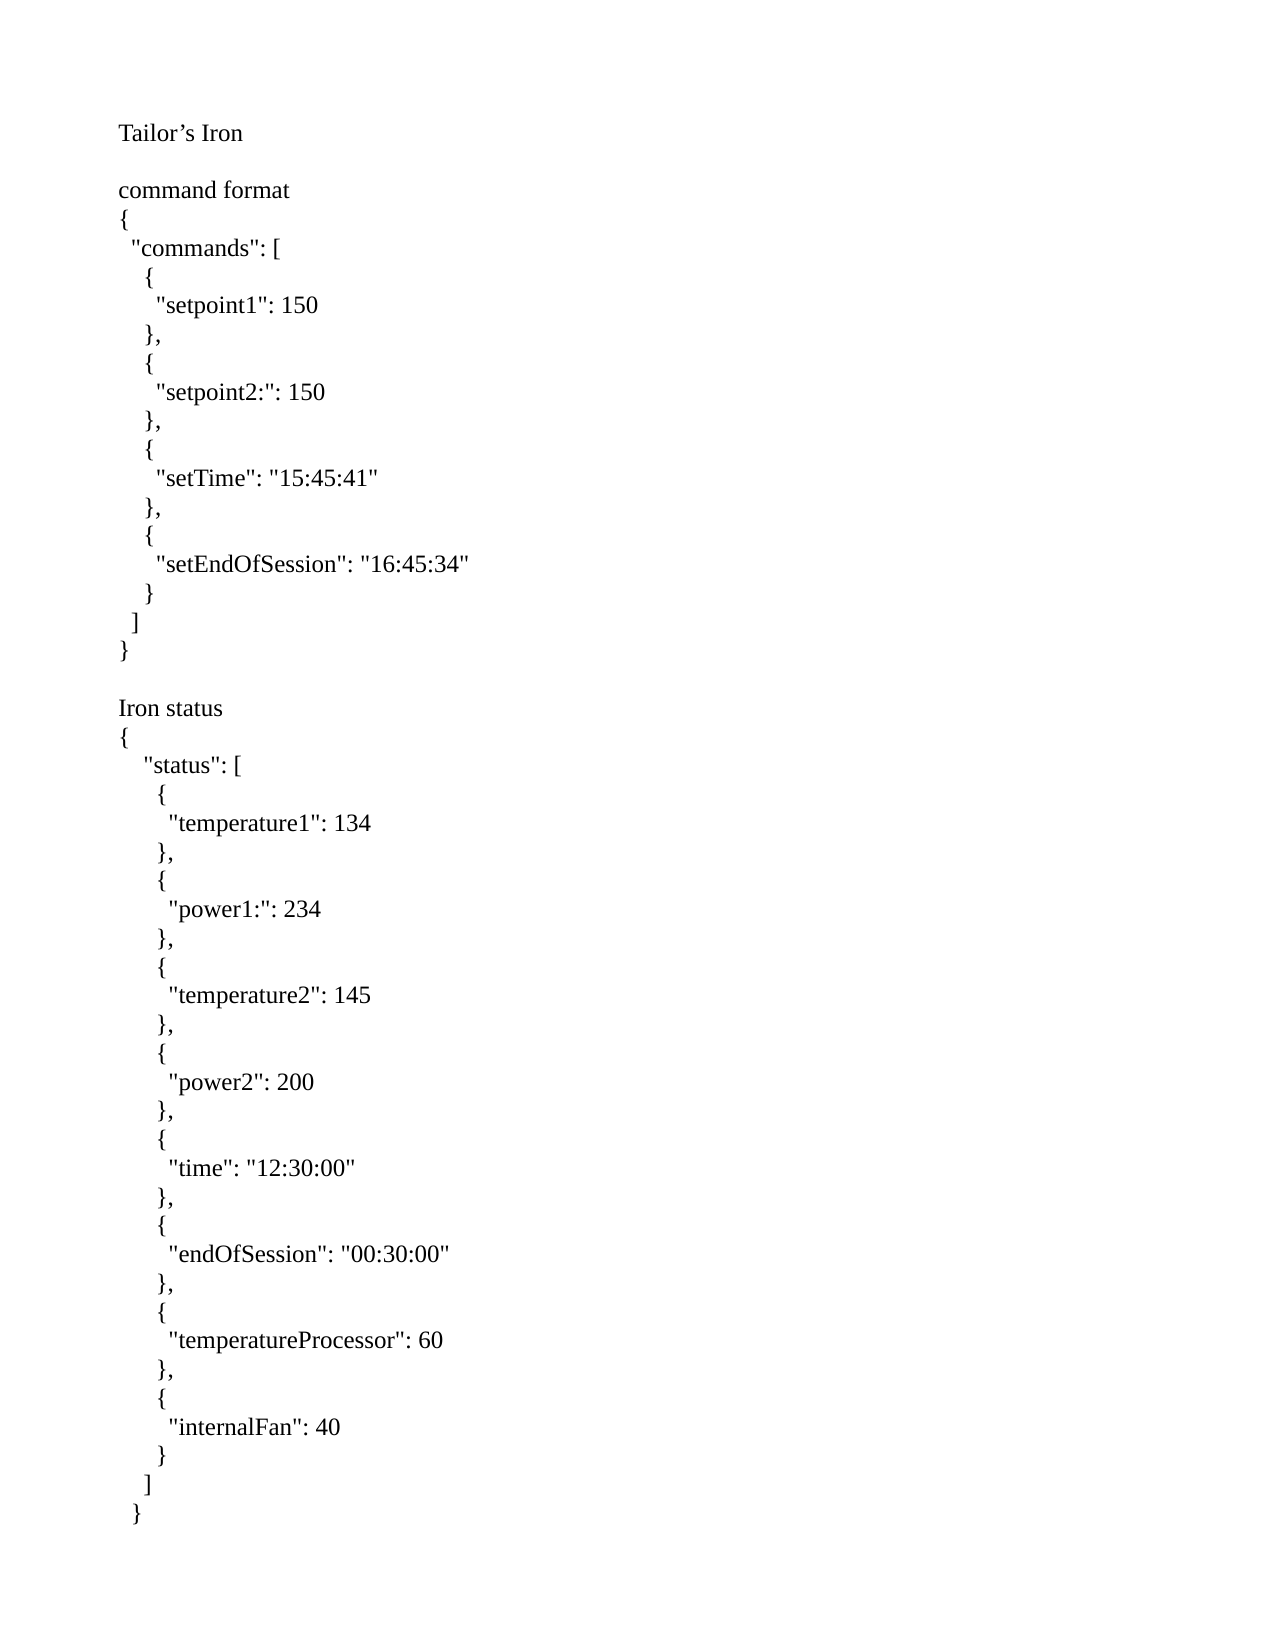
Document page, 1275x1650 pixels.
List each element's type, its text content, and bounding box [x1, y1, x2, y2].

text { "status": [ { "temperature1": 134 }, { "power1:": 234 }, { "temperature2": 145 }, { "power2": 200 }, { "time": "12:30:00" }, { "endOfSession": "00:30:00" }, { "temperatureProcessor": 60 }, { "internalFan": 40 } ] } [118, 722, 1157, 1527]
text Tailor’s Iron [118, 118, 1157, 147]
text Iron status [118, 693, 1157, 722]
text command format [118, 176, 1157, 204]
text { "commands": [ { "setpoint1": 150 }, { "setpoint2:": 150 }, { "setTime": "15:45:41" }, { "setEndOfSession": "16:45:34" } ] } [118, 204, 1157, 664]
